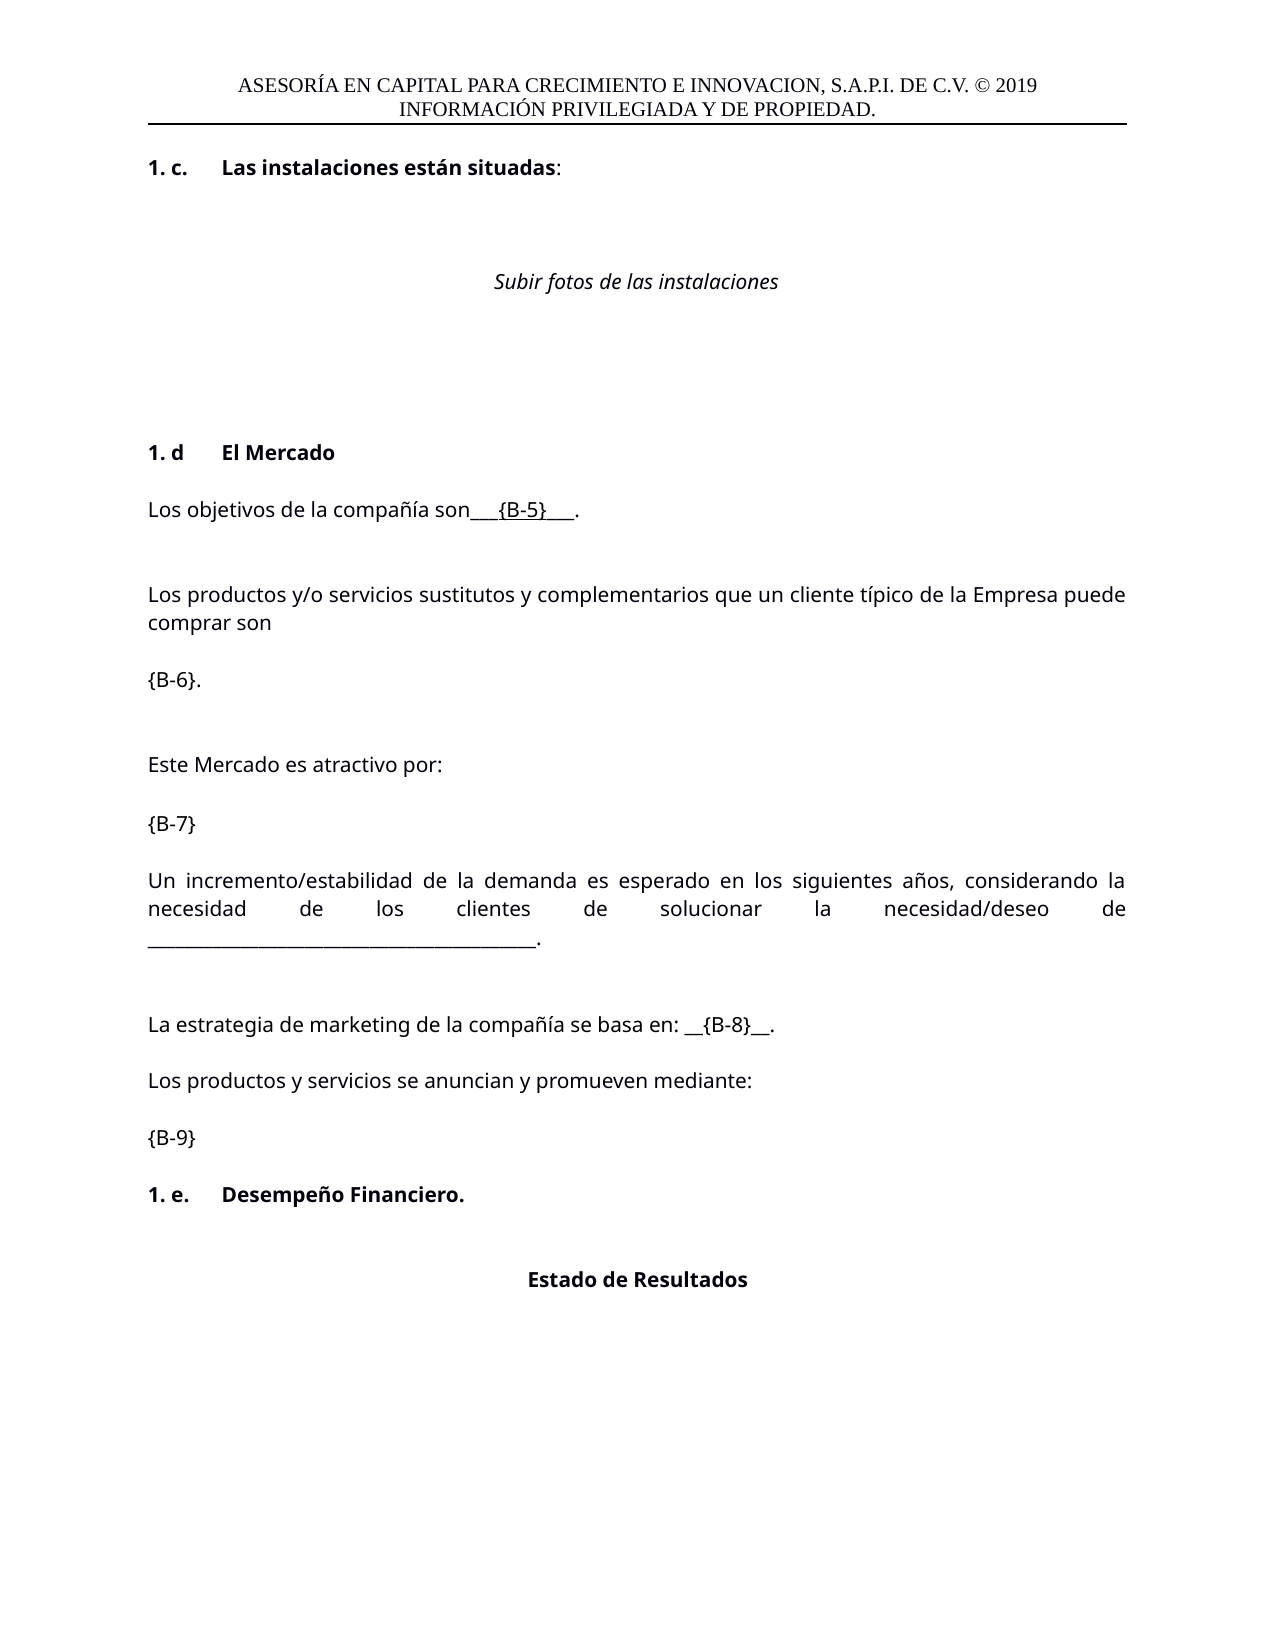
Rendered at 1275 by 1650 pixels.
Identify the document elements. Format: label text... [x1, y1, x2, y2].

text La estrategia de marketing de la compañía se basa en: __{B-8}__. [148, 1008, 1127, 1038]
text 1. c. Las instalaciones están situadas: [148, 153, 1127, 182]
text Subir fotos de las instalaciones [148, 267, 1127, 296]
text 1. e. Desempeño Financiero. [148, 1180, 1127, 1209]
text {B-7} [148, 807, 1127, 837]
text {B-6}. [148, 665, 1127, 694]
text Este Mercado es atractivo por: [148, 751, 1127, 779]
text Los productos y/o servicios sustitutos y complementarios que un cliente típico de la Empresa puede comprar son [148, 580, 1127, 637]
text {B-9} [148, 1123, 1127, 1152]
text Los objetivos de la compañía son___{B-5}___. [148, 495, 1127, 523]
text Un incremento/estabilidad de la demanda es esperado en los siguientes años, considerando la necesidad de los clientes de solucionar la necesidad/deseo de __________________________________________. [148, 866, 1127, 951]
text Los productos y servicios se anuncian y promueven mediante: [148, 1067, 1127, 1095]
text Estado de Resultados [148, 1266, 1127, 1294]
text 1. d El Mercado [148, 438, 1127, 466]
